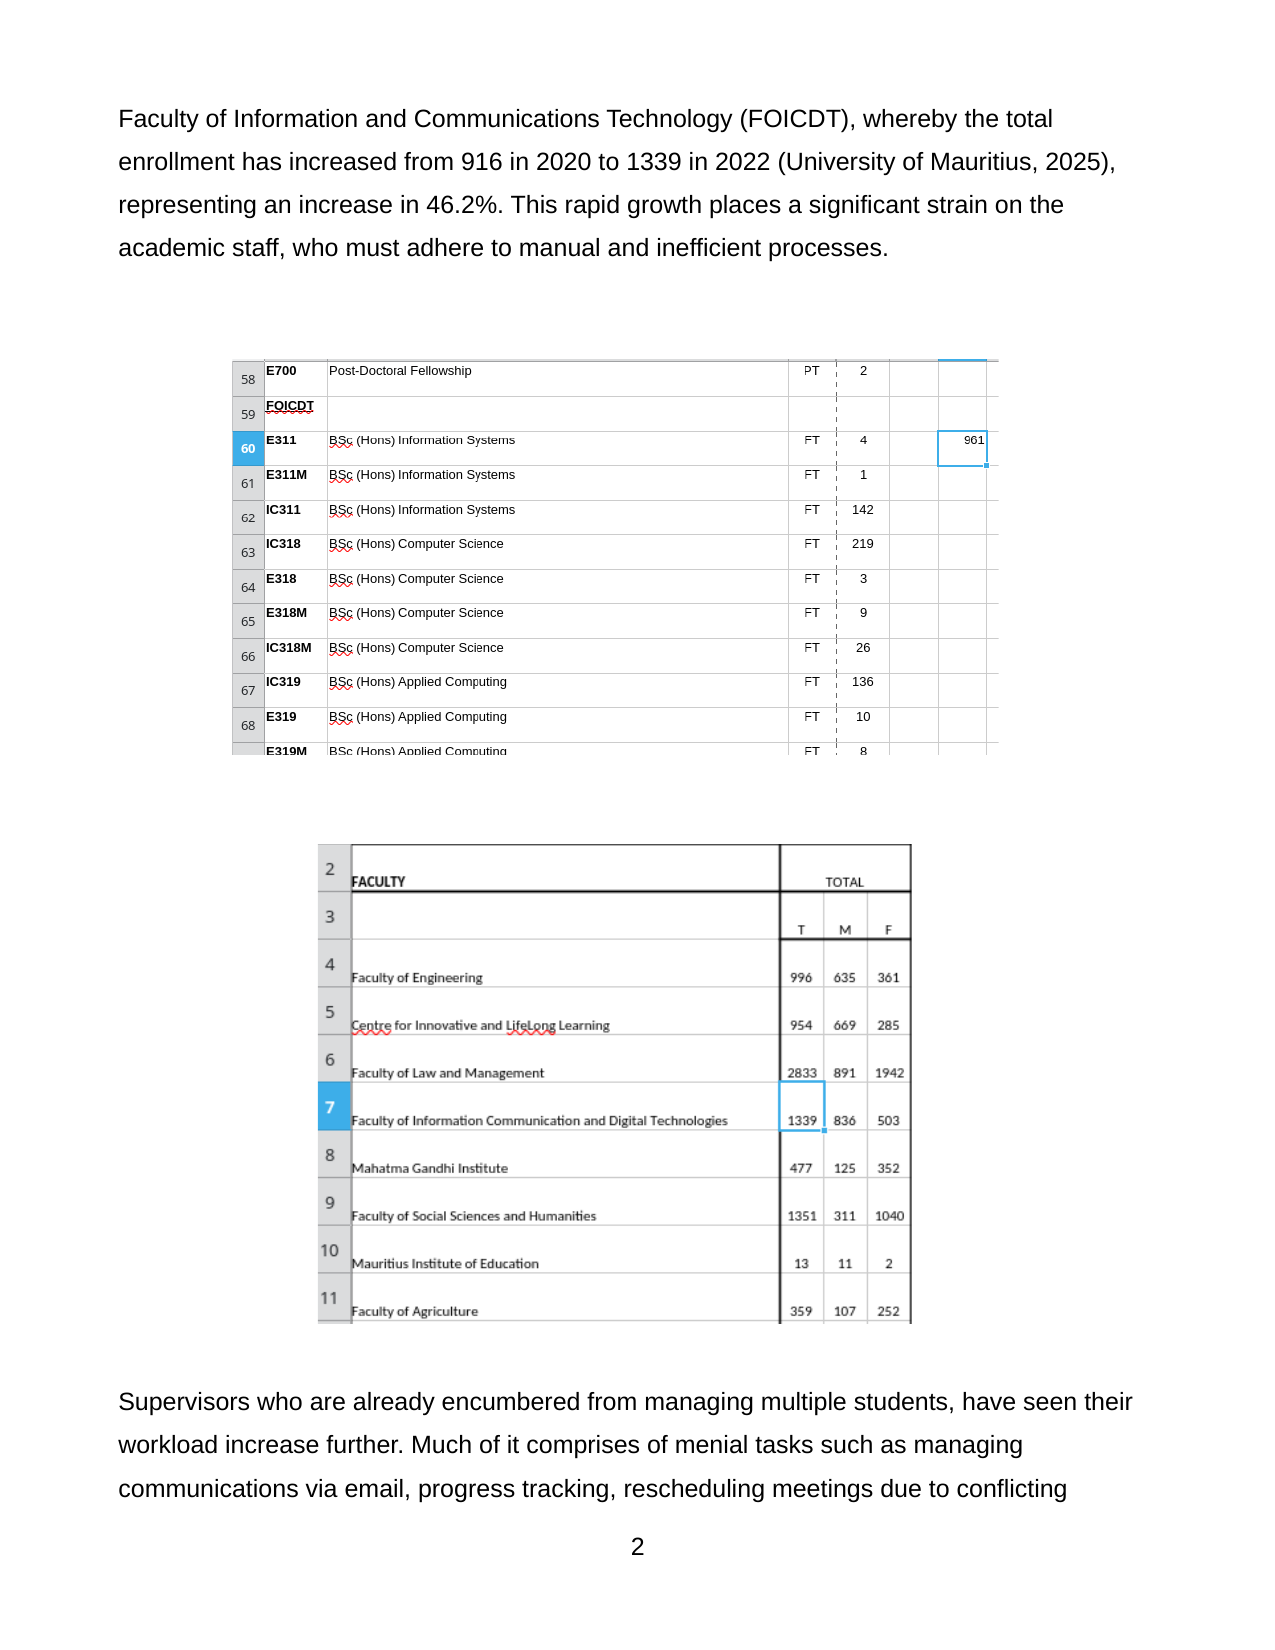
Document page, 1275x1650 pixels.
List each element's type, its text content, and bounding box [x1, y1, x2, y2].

text Figure 2: Sum of Total Enrollment for UoM’s FOICDT 2021-2022 [318, 821, 911, 844]
text Faculty of Information and Communications Technology (FOICDT), whereby the total enrollment has increased from 916 in 2020 to 1339 in 2022 (University of Mauritius, 2025), representing an increase in 46.2%. This rapid growth places a significant strain on the academic staff, who must adhere to manual and inefficient processes. [118, 104, 1157, 262]
text Supervisors who are already encumbered from managing multiple students, have seen their workload increase further. Much of it comprises of menial tasks such as managing communications via email, progress tracking, rescheduling meetings due to conflicting [118, 1387, 1157, 1502]
text Figure 1: Sum of Total Enrollment for UoM’s FOICDT 2019-2020 [232, 336, 998, 359]
